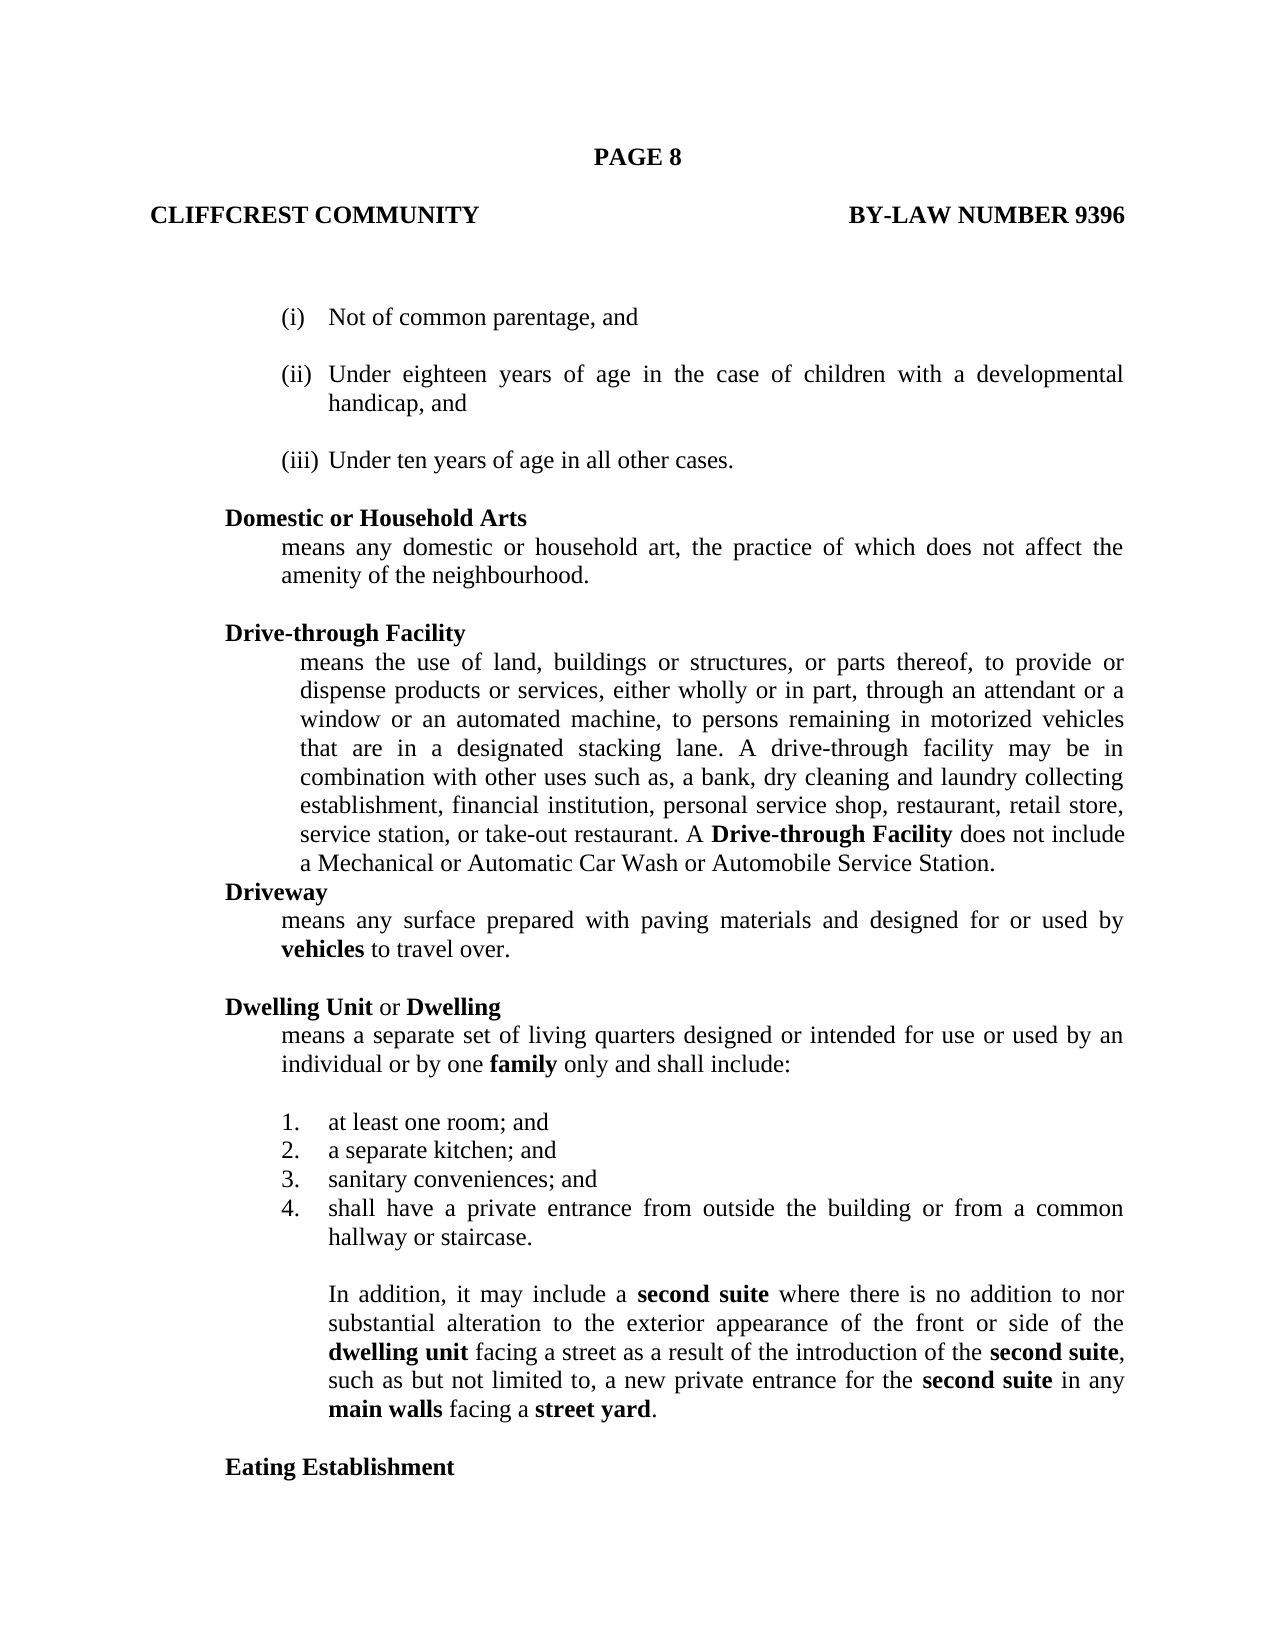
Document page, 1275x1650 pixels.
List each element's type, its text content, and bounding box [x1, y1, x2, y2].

text (ii) Under eighteen years of age in the case of children with a developmental handicap, and [281, 359, 1125, 417]
text 3. sanitary conveniences; and [150, 1164, 1125, 1193]
text means any domestic or household art, the practice of which does not affect the amenity of the neighbourhood. [281, 532, 1125, 589]
text 2. a separate kitchen; and [150, 1135, 1125, 1164]
text Domestic or Household Arts [150, 503, 1125, 532]
list shall have a private entrance from outside the building or from a common hallway or staircase. [281, 1193, 1125, 1250]
text (iii) Under ten years of age in all other cases. [150, 445, 1125, 474]
text means a separate set of living quarters designed or intended for use or used by an individual or by one family only and shall include: [281, 1020, 1125, 1078]
text means any surface prepared with paving materials and designed for or used by vehicles to travel over. [281, 905, 1125, 963]
text Dwelling Unit or Dwelling [150, 992, 1125, 1020]
text Drive-through Facility [225, 618, 1125, 647]
text Driveway [150, 877, 1125, 905]
text means the use of land, buildings or structures, or parts thereof, to provide or dispense products or services, either wholly or in part, through an attendant or a window or an automated machine, to persons remaining in motorized vehicles that are in a designated stacking lane. A drive-through facility may be in combination with other uses such as, a bank, dry cleaning and laundry collecting establishment, financial institution, personal service shop, restaurant, retail store, service station, or take-out restaurant. A Drive-through Facility does not include a Mechanical or Automatic Car Wash or Automobile Service Station. [300, 647, 1125, 877]
text (i) Not of common parentage, and [150, 302, 1125, 330]
text In addition, it may include a second suite where there is no addition to nor substantial alteration to the exterior appearance of the front or side of the dwelling unit facing a street as a result of the introduction of the second suite, such as but not limited to, a new private entrance for the second suite in any main walls facing a street yard. [328, 1279, 1125, 1423]
text Eating Establishment [150, 1452, 1125, 1480]
text 1. at least one room; and [150, 1107, 1125, 1135]
